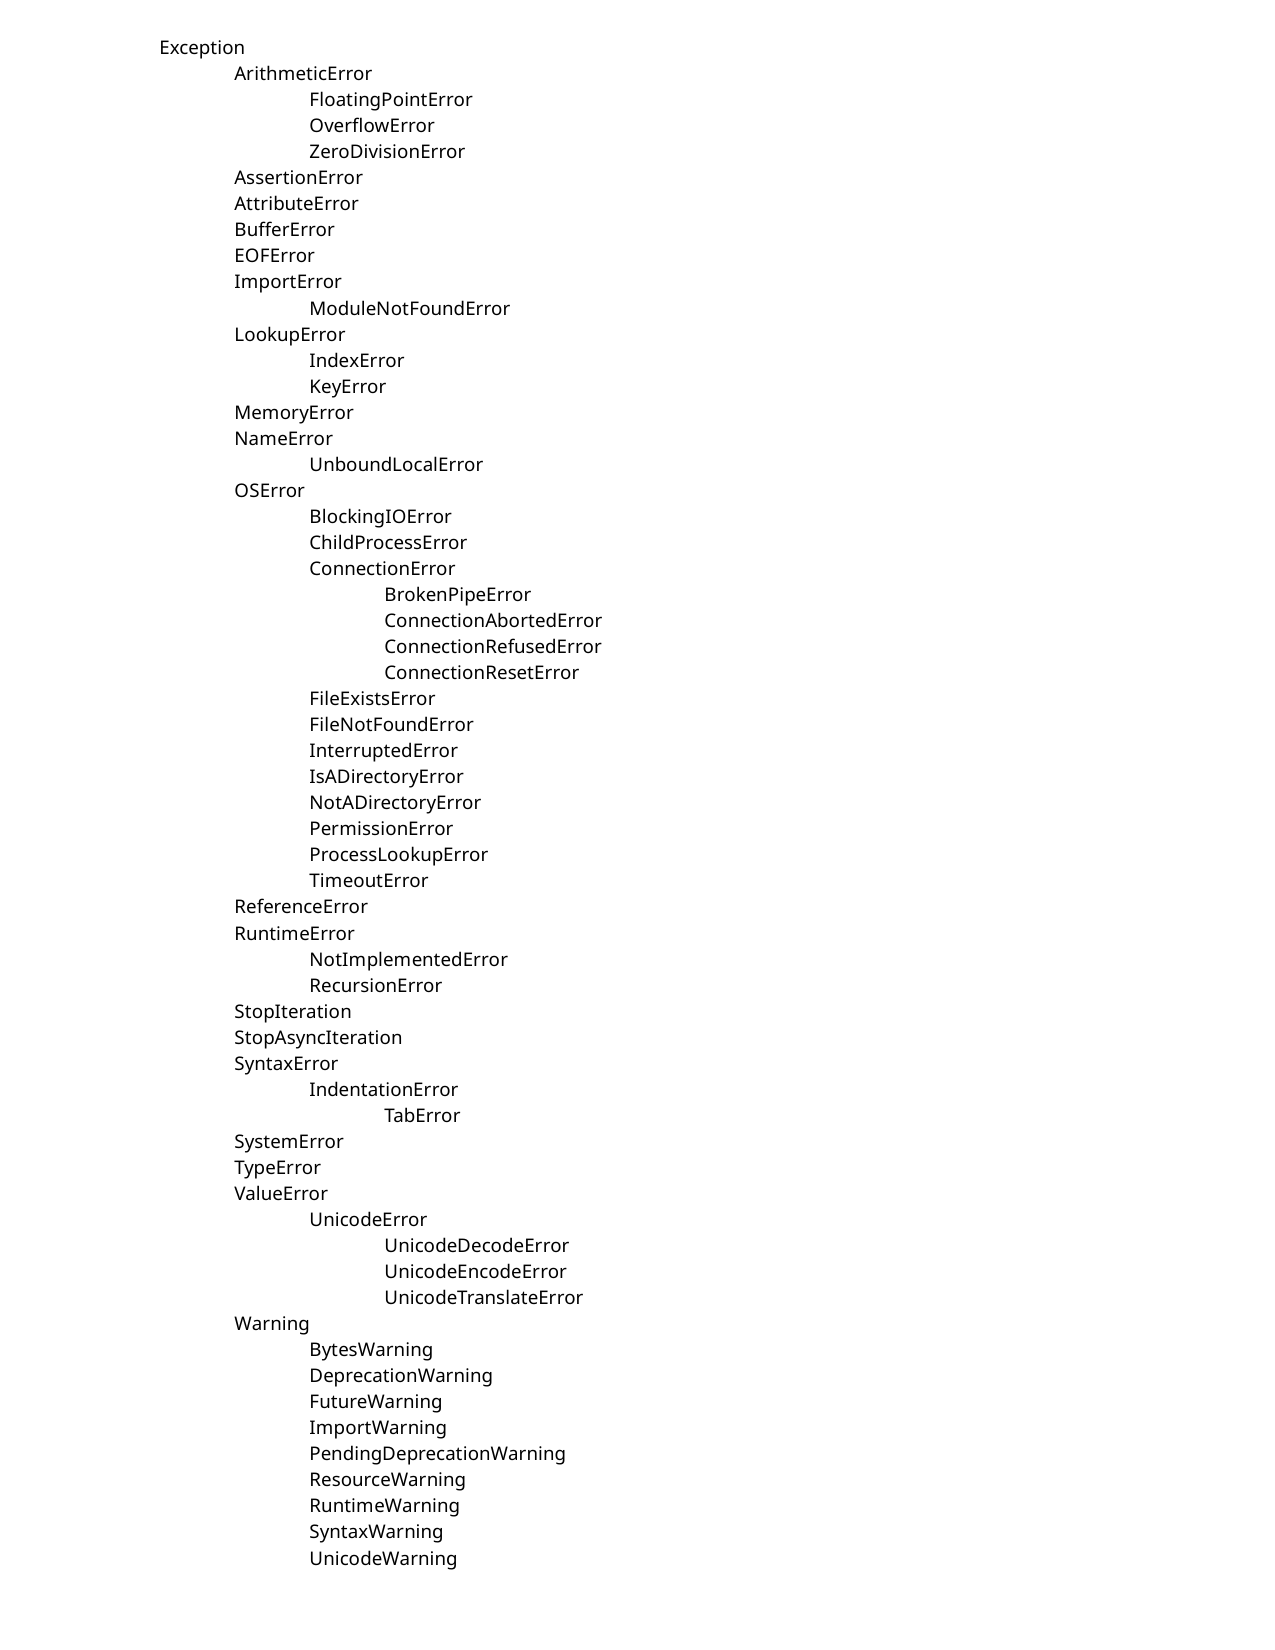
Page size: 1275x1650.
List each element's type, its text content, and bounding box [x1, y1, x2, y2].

text IndexError [131, 347, 1209, 373]
text RecursionError [131, 972, 1209, 998]
text UnicodeWarning [131, 1544, 1209, 1571]
text SyntaxWarning [131, 1518, 1209, 1544]
text FutureWarning [131, 1388, 1209, 1414]
text TimeoutError [131, 867, 1209, 893]
text ProcessLookupError [131, 841, 1209, 867]
text ImportWarning [131, 1414, 1209, 1440]
text BlockingIOError [131, 503, 1209, 529]
text UnicodeEncodeError [131, 1258, 1209, 1284]
text UnicodeError [131, 1206, 1209, 1232]
text BrokenPipeError [131, 581, 1209, 607]
text TypeError [131, 1154, 1209, 1180]
text PermissionError [131, 815, 1209, 841]
text NotADirectoryError [131, 789, 1209, 815]
text Warning [131, 1310, 1209, 1336]
text InterruptedError [131, 737, 1209, 763]
text StopIteration [131, 998, 1209, 1024]
text ArithmeticError [131, 60, 1209, 86]
text EOFError [131, 242, 1209, 268]
text ConnectionRefusedError [131, 633, 1209, 659]
text ImportError [131, 268, 1209, 294]
text KeyError [131, 373, 1209, 399]
text LookupError [131, 321, 1209, 347]
text FloatingPointError [131, 86, 1209, 112]
text IsADirectoryError [131, 763, 1209, 789]
text BytesWarning [131, 1336, 1209, 1362]
text BufferError [131, 216, 1209, 242]
text ModuleNotFoundError [131, 294, 1209, 321]
text Exception [131, 34, 1209, 60]
text IndentationError [131, 1076, 1209, 1102]
text OverflowError [131, 112, 1209, 138]
text UnicodeTranslateError [131, 1284, 1209, 1310]
text ChildProcessError [131, 529, 1209, 555]
text SyntaxError [131, 1050, 1209, 1076]
text ResourceWarning [131, 1466, 1209, 1492]
text FileNotFoundError [131, 711, 1209, 737]
text UnboundLocalError [131, 451, 1209, 477]
text ReferenceError [131, 893, 1209, 919]
text RuntimeError [131, 919, 1209, 946]
text ValueError [131, 1180, 1209, 1206]
text StopAsyncIteration [131, 1024, 1209, 1050]
text AssertionError [131, 164, 1209, 190]
text SystemError [131, 1128, 1209, 1154]
text ZeroDivisionError [131, 138, 1209, 164]
text UnicodeDecodeError [131, 1232, 1209, 1258]
text MemoryError [131, 399, 1209, 425]
text AttributeError [131, 190, 1209, 216]
text NotImplementedError [131, 946, 1209, 972]
text TabError [131, 1102, 1209, 1128]
text NameError [131, 425, 1209, 451]
text PendingDeprecationWarning [131, 1440, 1209, 1466]
text RuntimeWarning [131, 1492, 1209, 1518]
text FileExistsError [131, 685, 1209, 711]
text DeprecationWarning [131, 1362, 1209, 1388]
text ConnectionResetError [131, 659, 1209, 685]
text ConnectionAbortedError [131, 607, 1209, 633]
text OSError [131, 477, 1209, 503]
text ConnectionError [131, 555, 1209, 581]
